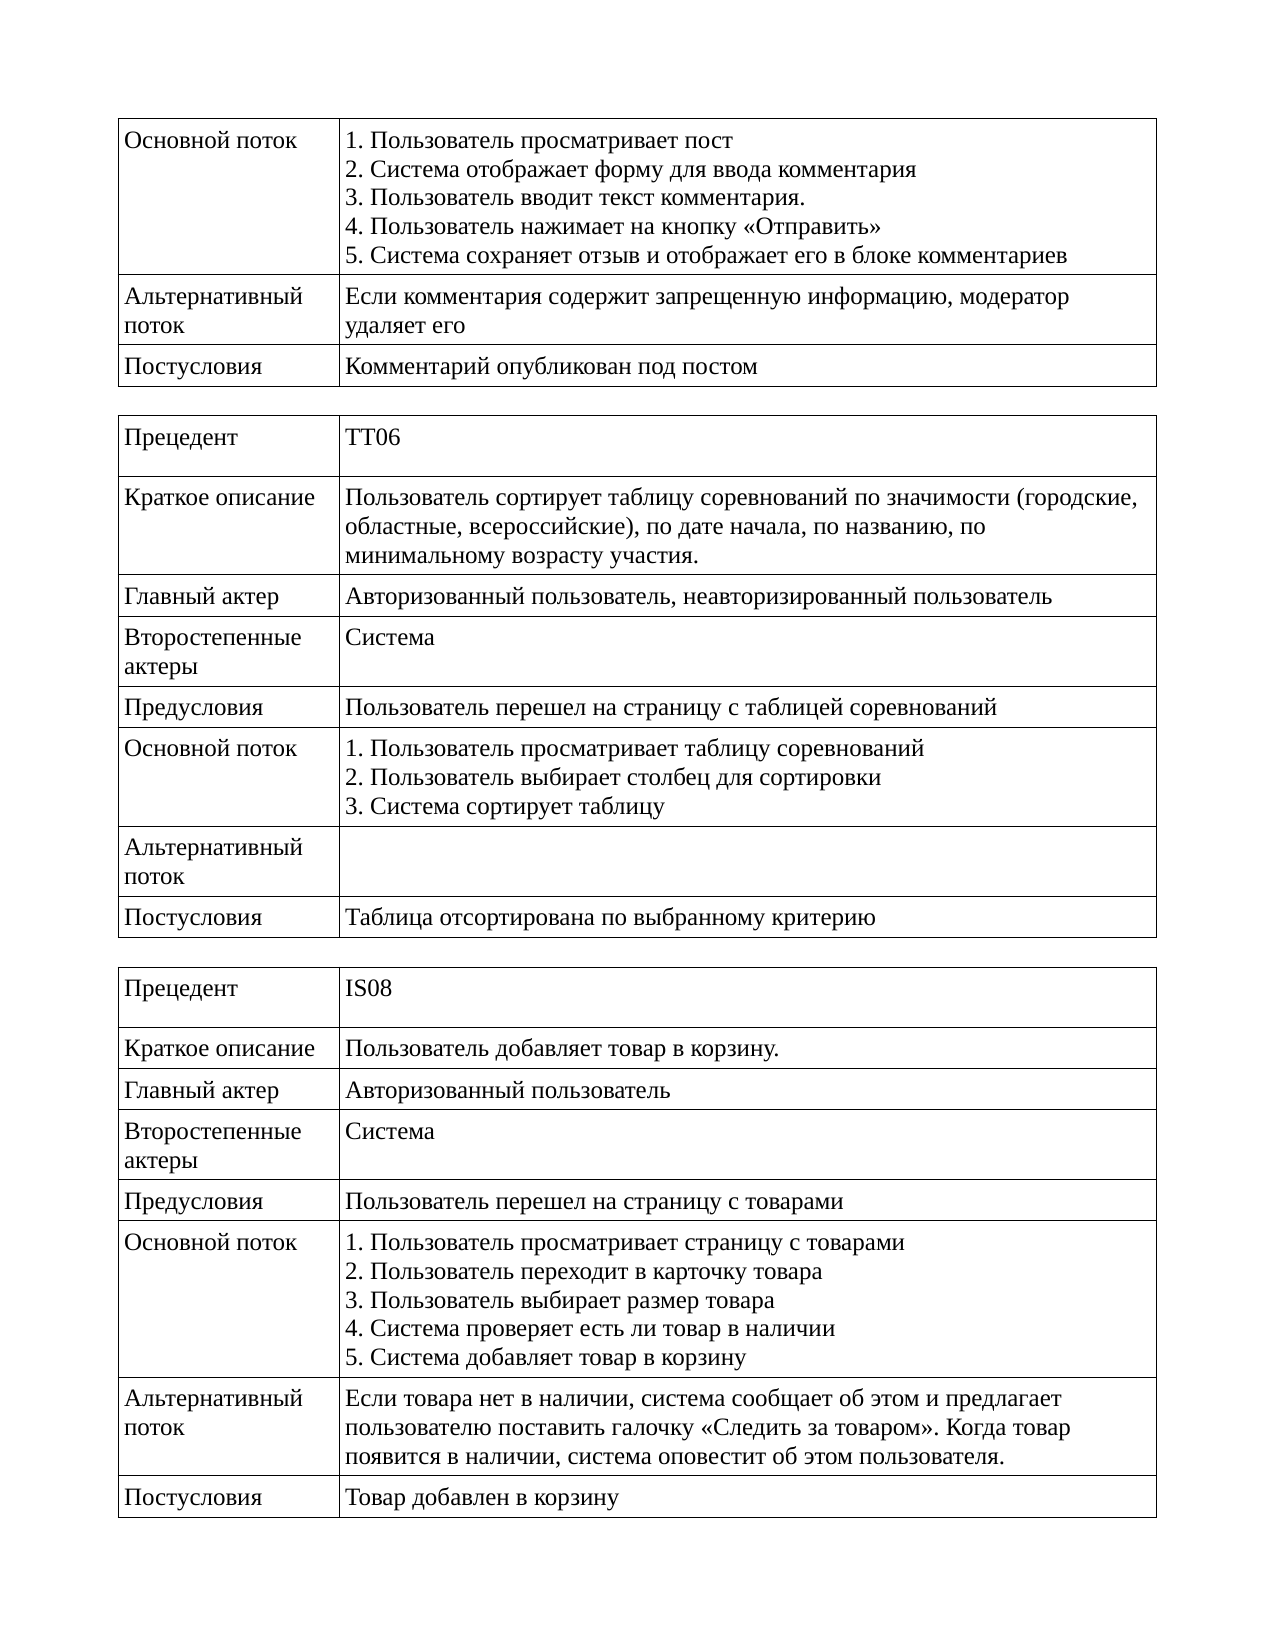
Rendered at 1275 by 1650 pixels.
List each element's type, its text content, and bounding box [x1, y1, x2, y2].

table_cell Постусловия [119, 1476, 339, 1517]
table_cell Система [340, 617, 1156, 686]
table_cell Основной поток [119, 1221, 339, 1377]
table_cell Основной поток [119, 119, 339, 274]
table_header Прецедент [119, 416, 339, 476]
table_cell 1. Пользователь просматривает пост 2. Система отображает форму для ввода комментария 3. Пользователь вводит текст комментария. 4. Пользователь нажимает на кнопку «Отправить» 5. Система сохраняет отзыв и отображает его в блоке комментариев [340, 119, 1156, 274]
table_cell Предусловия [119, 1180, 339, 1220]
table_cell Пользователь сортирует таблицу соревнований по значимости (городские, областные, всероссийские), по дате начала, по названию, по минимальному возрасту участия. [340, 477, 1156, 574]
table_cell Система [340, 1110, 1156, 1179]
table_cell Главный актер [119, 1069, 339, 1109]
table_cell Авторизованный пользователь, неавторизированный пользователь [340, 575, 1156, 616]
table_cell Предусловия [119, 687, 339, 727]
table_cell Пользователь перешел на страницу с таблицей соревнований [340, 687, 1156, 727]
table_cell Товар добавлен в корзину [340, 1476, 1156, 1517]
table_cell Постусловия [119, 897, 339, 937]
table_cell Альтернативный поток [119, 1378, 339, 1475]
table_cell Комментарий опубликован под постом [340, 345, 1156, 386]
table_header IS08 [340, 968, 1156, 1027]
table_cell Таблица отсортирована по выбранному критерию [340, 897, 1156, 937]
table_cell Если комментария содержит запрещенную информацию, модератор удаляет его [340, 275, 1156, 344]
table_cell Пользователь добавляет товар в корзину. [340, 1028, 1156, 1068]
table_cell 1. Пользователь просматривает таблицу соревнований 2. Пользователь выбирает столбец для сортировки 3. Система сортирует таблицу [340, 728, 1156, 826]
table_cell [340, 827, 1156, 896]
table_cell Альтернативный поток [119, 827, 339, 896]
table_cell Второстепенные актеры [119, 617, 339, 686]
table_cell Постусловия [119, 345, 339, 386]
table_cell 1. Пользователь просматривает страницу с товарами 2. Пользователь переходит в карточку товара 3. Пользователь выбирает размер товара 4. Система проверяет есть ли товар в наличии 5. Система добавляет товар в корзину [340, 1221, 1156, 1377]
table_cell Второстепенные актеры [119, 1110, 339, 1179]
table_cell Альтернативный поток [119, 275, 339, 344]
table_header TT06 [340, 416, 1156, 476]
table_cell Основной поток [119, 728, 339, 826]
table_cell Краткое описание [119, 477, 339, 574]
table_cell Авторизованный пользователь [340, 1069, 1156, 1109]
table_cell Если товара нет в наличии, система сообщает об этом и предлагает пользователю поставить галочку «Следить за товаром». Когда товар появится в наличии, система оповестит об этом пользователя. [340, 1378, 1156, 1475]
table_cell Пользователь перешел на страницу с товарами [340, 1180, 1156, 1220]
table_header Прецедент [119, 968, 339, 1027]
table_cell Главный актер [119, 575, 339, 616]
table_cell Краткое описание [119, 1028, 339, 1068]
